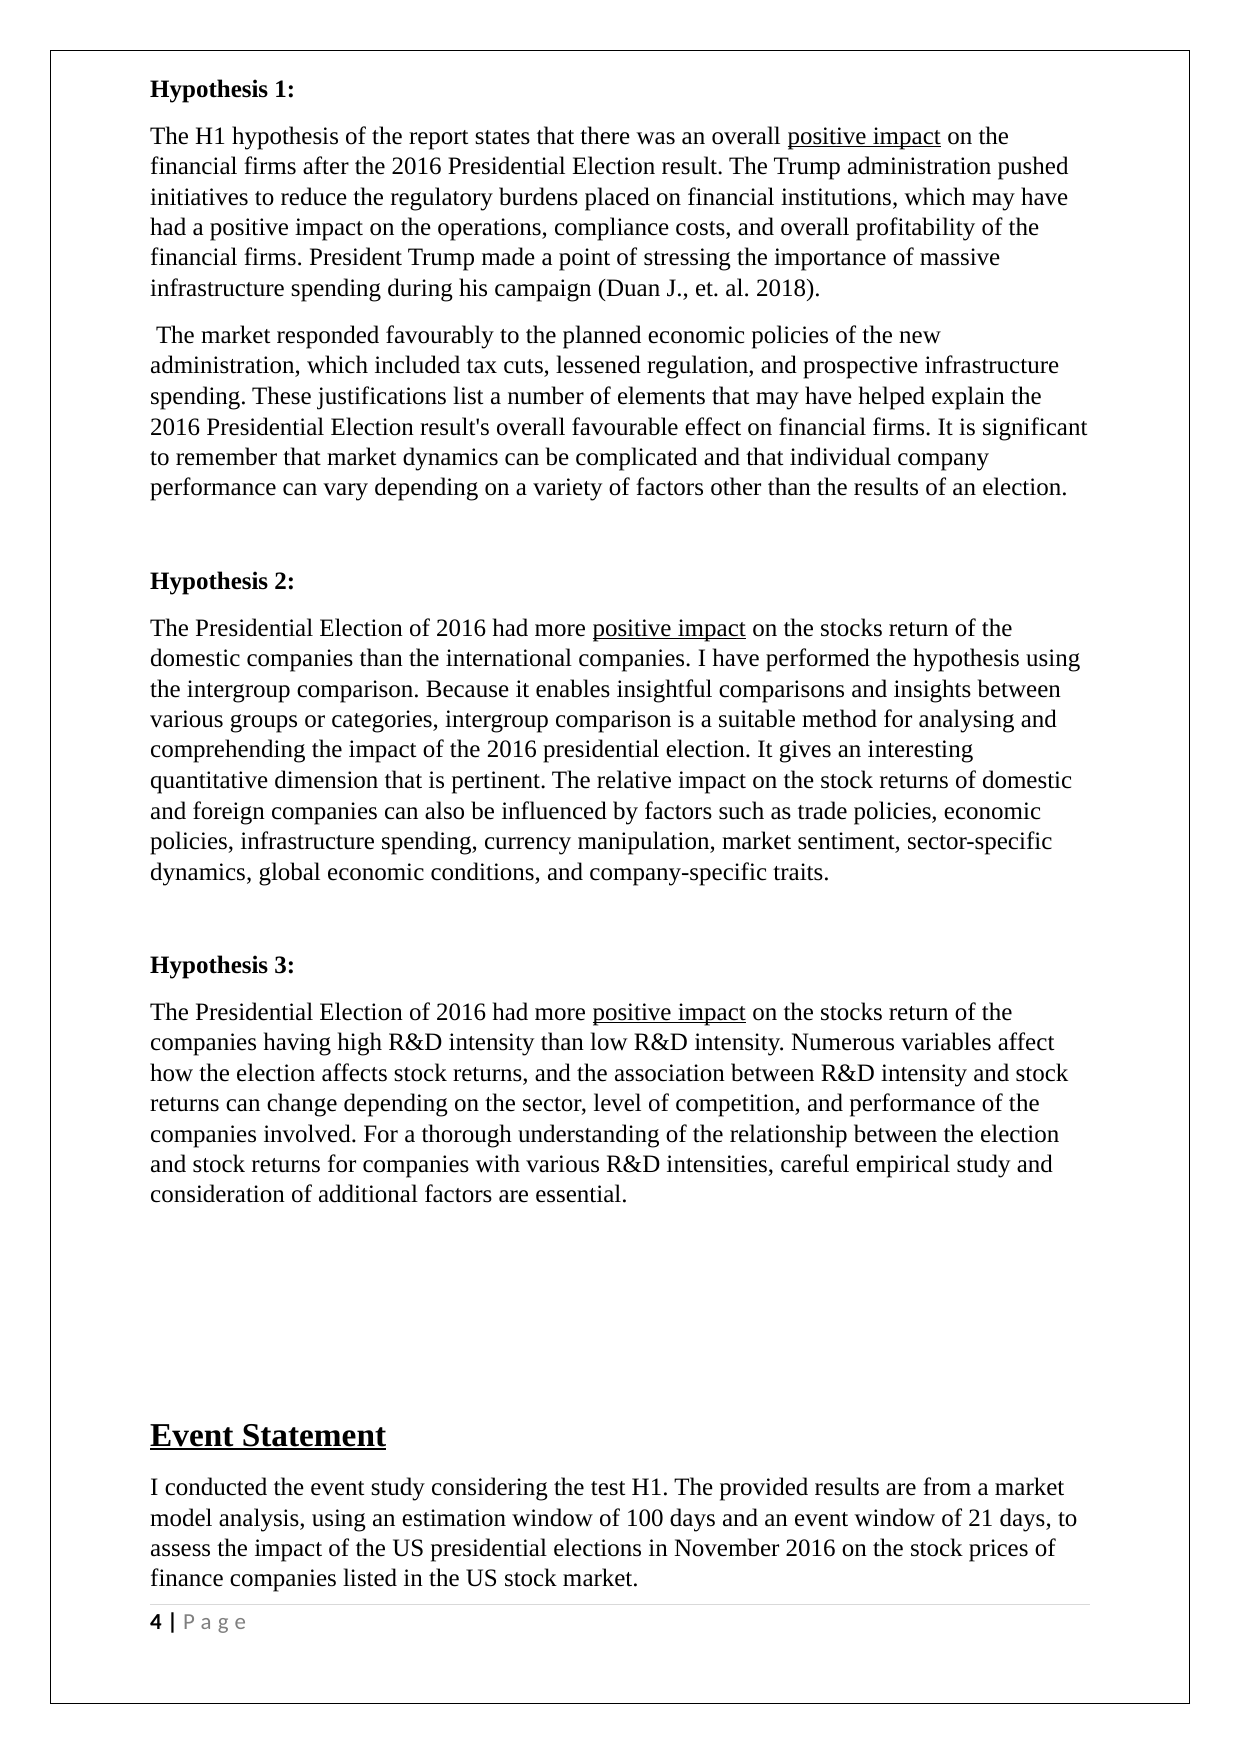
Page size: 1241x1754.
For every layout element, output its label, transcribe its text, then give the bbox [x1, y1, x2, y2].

text Hypothesis 1: [150, 74, 1090, 102]
text The Presidential Election of 2016 had more positive impact on the stocks return of the companies having high R&D intensity than low R&D intensity. Numerous variables affect how the election affects stock returns, and the association between R&D intensity and stock returns can change depending on the sector, level of competition, and performance of the companies involved. For a thorough understanding of the relationship between the election and stock returns for companies with various R&D intensities, careful empirical study and consideration of additional factors are essential. [150, 997, 1090, 1208]
text The H1 hypothesis of the report states that there was an overall positive impact on the financial firms after the 2016 Presidential Election result. The Trump administration pushed initiatives to reduce the regulatory burdens placed on financial institutions, which may have had a positive impact on the operations, compliance costs, and overall profitability of the financial firms. President Trump made a point of stressing the importance of massive infrastructure spending during his campaign (Duan J., et. al. 2018). [150, 121, 1090, 302]
text The market responded favourably to the planned economic policies of the new administration, which included tax cuts, lessened regulation, and prospective infrastructure spending. These justifications list a number of elements that may have helped explain the 2016 Presidential Election result's overall favourable effect on financial firms. It is significant to remember that market dynamics can be complicated and that individual company performance can vary depending on a variety of factors other than the results of an election. [150, 320, 1090, 501]
text I conducted the event study considering the test H1. The provided results are from a market model analysis, using an estimation window of 100 days and an event window of 21 days, to assess the impact of the US presidential elections in November 2016 on the stock prices of finance companies listed in the US stock market. [150, 1472, 1090, 1592]
text The Presidential Election of 2016 had more positive impact on the stocks return of the domestic companies than the international companies. I have performed the hypothesis using the intergroup comparison. Because it enables insightful comparisons and insights between various groups or categories, intergroup comparison is a suitable method for analysing and comprehending the impact of the 2016 presidential election. It gives an interesting quantitative dimension that is pertinent. The relative impact on the stock returns of domestic and foreign companies can also be influenced by factors such as trade policies, economic policies, infrastructure spending, currency manipulation, market sentiment, sector-specific dynamics, global economic conditions, and company-specific traits. [150, 613, 1090, 885]
text Hypothesis 3: [150, 950, 1090, 979]
text Event Statement [150, 1415, 1090, 1453]
text Hypothesis 2: [150, 566, 1090, 594]
